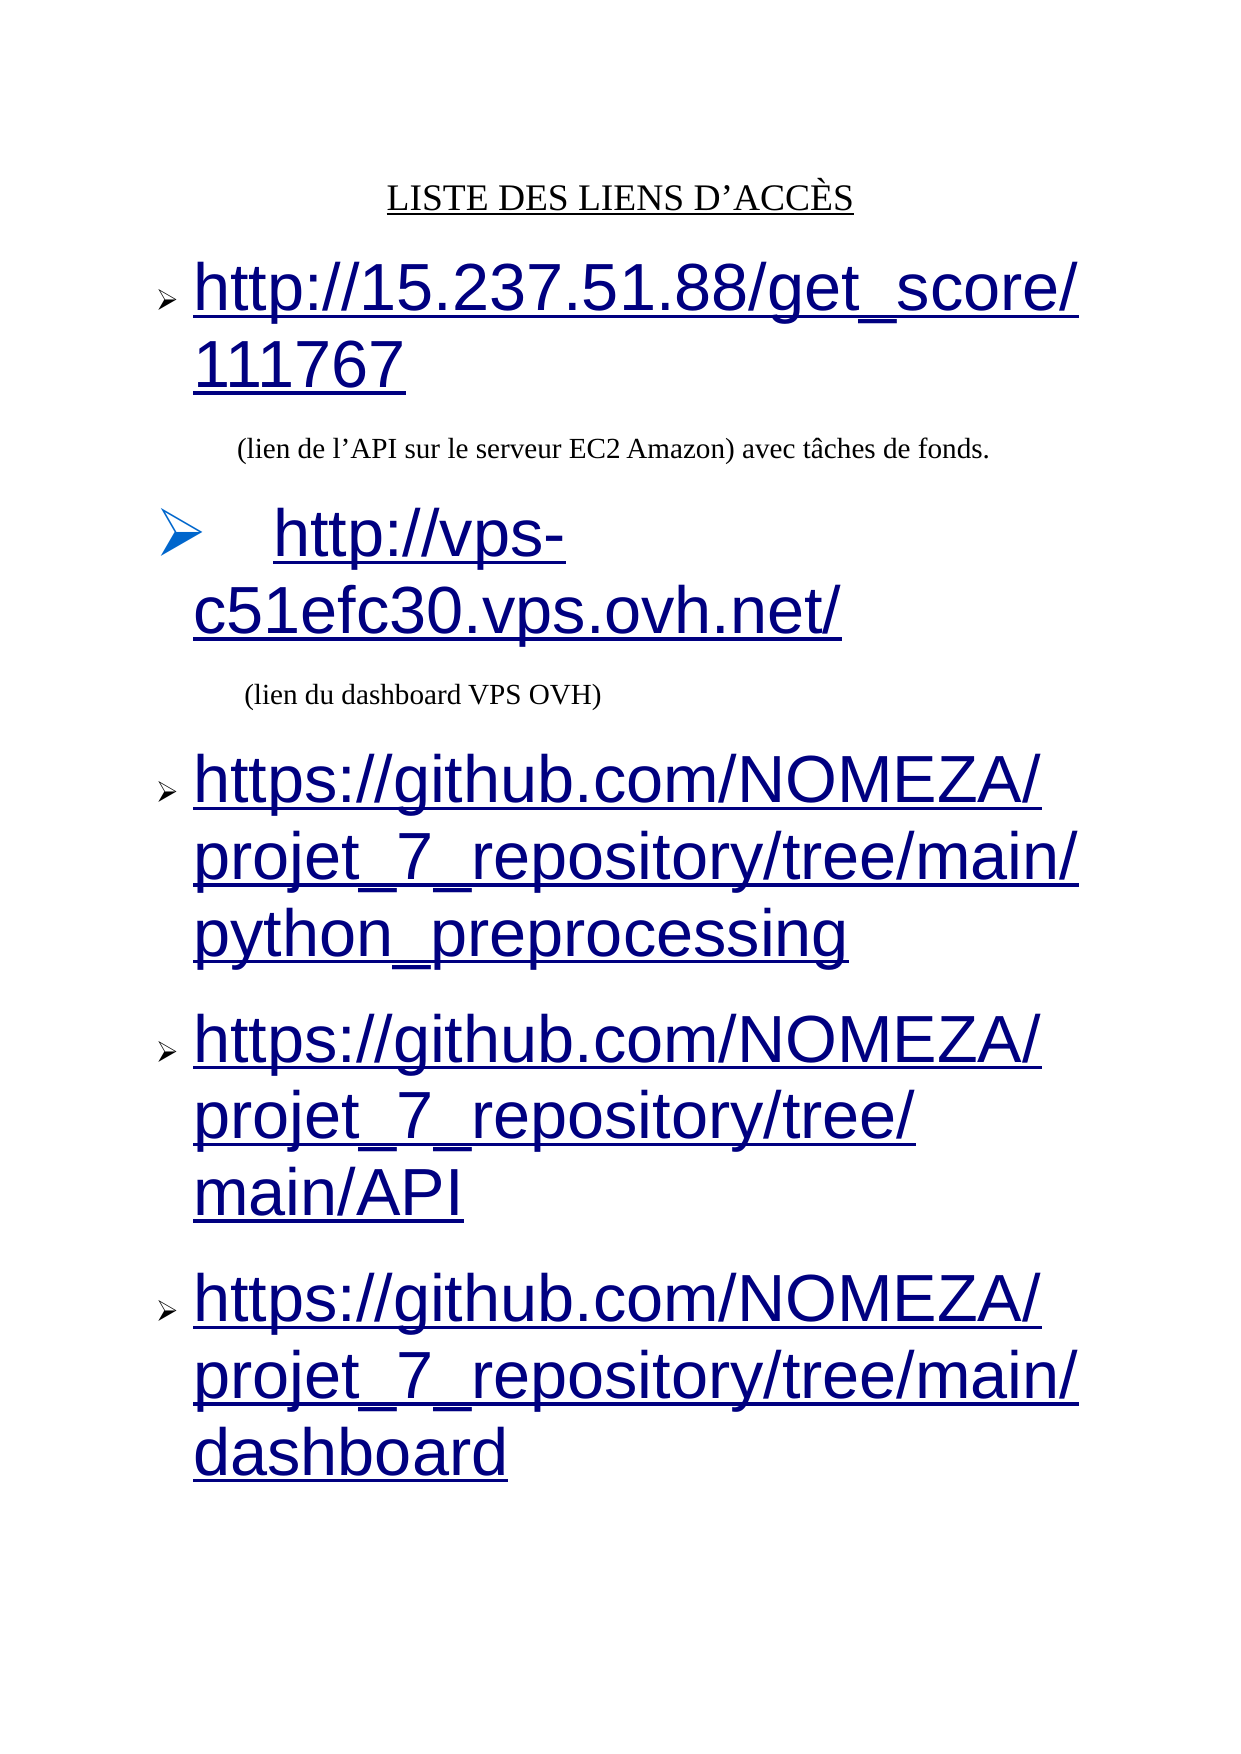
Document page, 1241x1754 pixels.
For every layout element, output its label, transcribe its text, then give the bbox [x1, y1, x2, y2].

list https://github.com/NOMEZA/projet_7_repository/tree/main/dashboard [156, 1259, 1122, 1489]
list (lien du dashboard VPS OVH) [156, 677, 1122, 711]
list (lien de l’API sur le serveur EC2 Amazon) avec tâches de fonds. [156, 431, 1122, 464]
list http://vps-c51efc30.vps.ovh.net/ [156, 494, 1122, 648]
list https://github.com/NOMEZA/projet_7_repository/tree/main/API [156, 999, 1122, 1229]
list http://15.237.51.88/get_score/111767 [156, 248, 1122, 402]
text LISTE DES LIENS D’ACCÈS [118, 176, 1122, 219]
list https://github.com/NOMEZA/projet_7_repository/tree/main/python_preprocessing [156, 740, 1122, 970]
